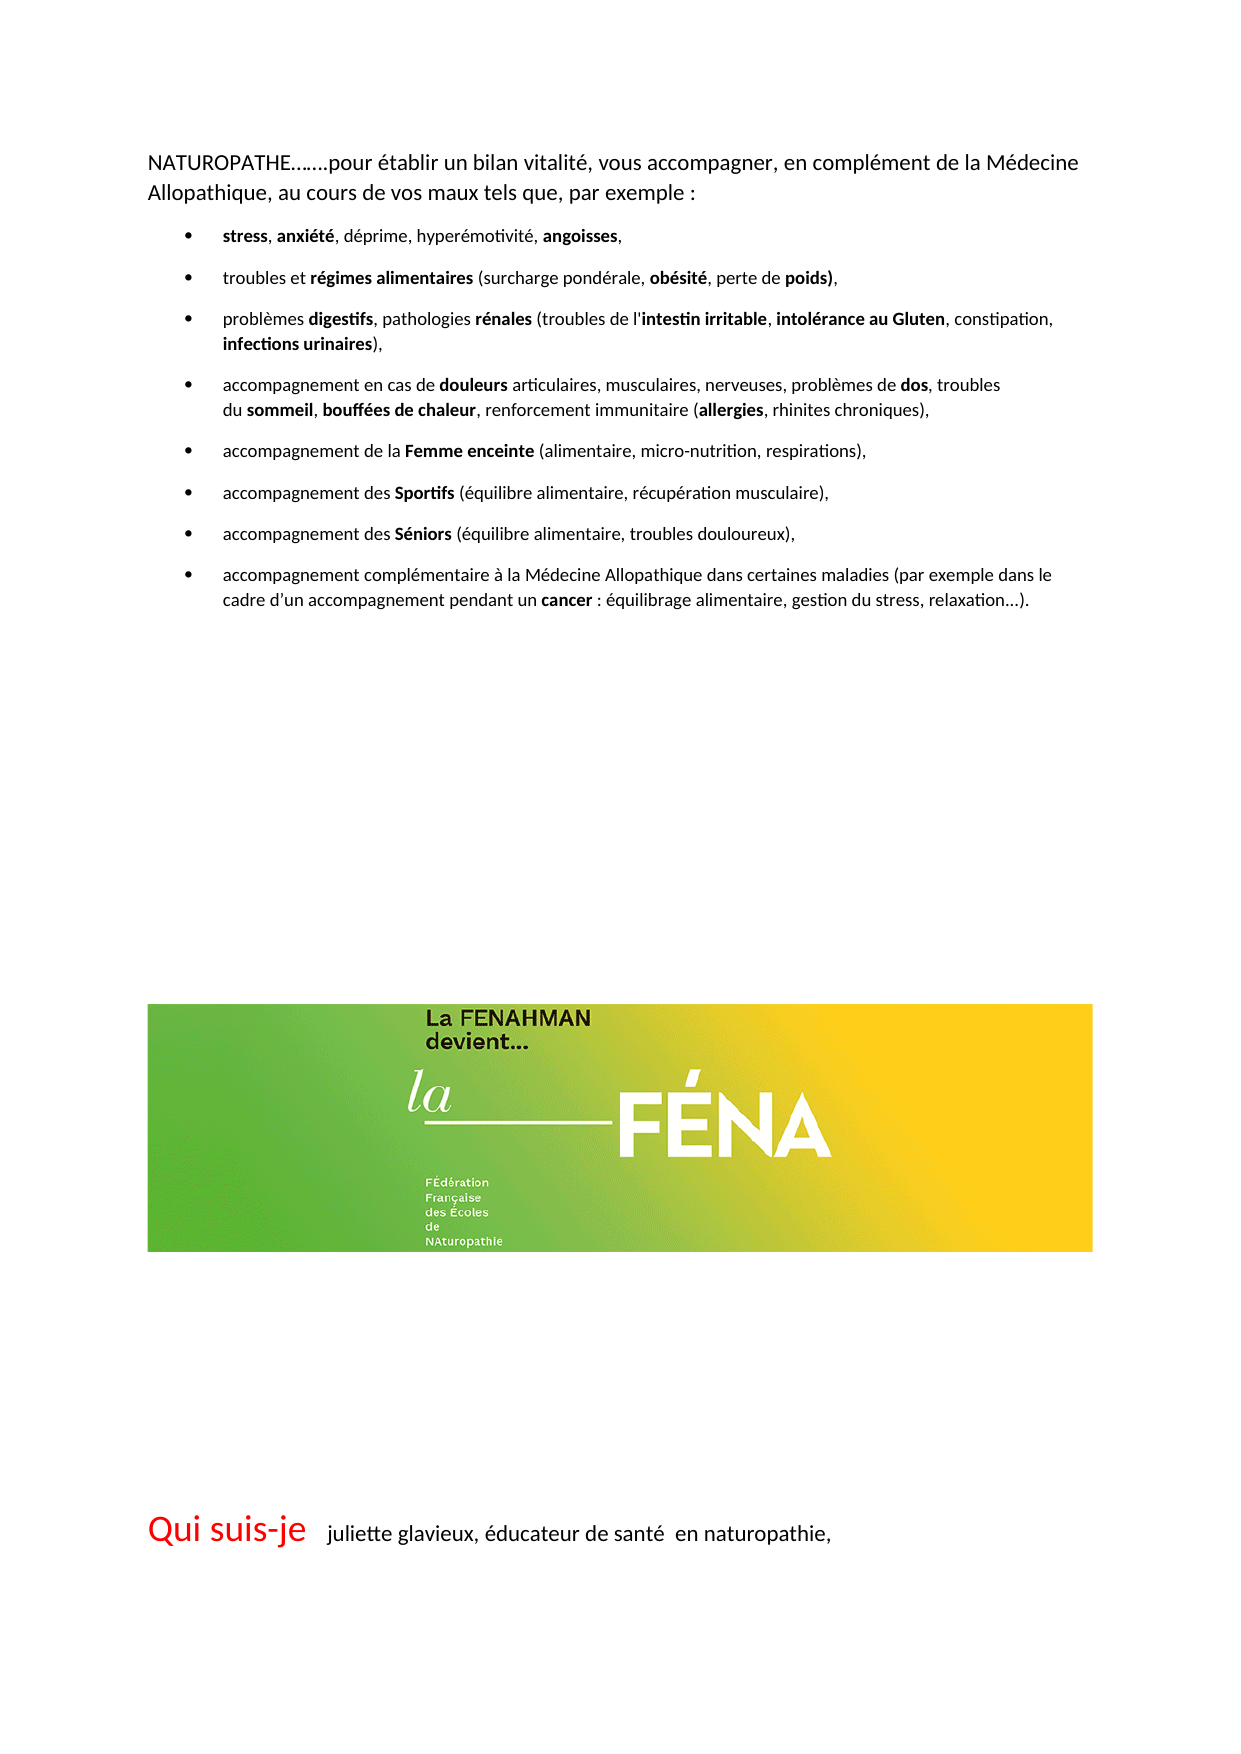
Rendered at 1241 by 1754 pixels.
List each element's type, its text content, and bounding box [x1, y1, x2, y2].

list stress, anxiété, déprime, hyperémotivité, angoisses, [185, 225, 1093, 248]
list accompagnement en cas de douleurs articulaires, musculaires, nerveuses, problèmes de dos, troubles du sommeil, bouffées de chaleur, renforcement immunitaire (allergies, rhinites chroniques), [185, 373, 1093, 421]
list accompagnement de la Femme enceinte (alimentaire, micro-nutrition, respirations), [185, 439, 1093, 462]
list accompagnement des Sportifs (équilibre alimentaire, récupération musculaire), [185, 481, 1093, 504]
picture [147, 1004, 1093, 1252]
text NATUROPATHE…….pour établir un bilan vitalité, vous accompagner, en complément de la Médecine Allopathique, au cours de vos maux tels que, par exemple : [148, 148, 1093, 206]
list accompagnement complémentaire à la Médecine Allopathique dans certaines maladies (par exemple dans le cadre d’un accompagnement pendant un cancer : équilibrage alimentaire, gestion du stress, relaxation...). [185, 563, 1093, 611]
list accompagnement des Séniors (équilibre alimentaire, troubles douloureux), [185, 522, 1093, 545]
list troubles et régimes alimentaires (surcharge pondérale, obésité, perte de poids), [185, 266, 1093, 289]
list problèmes digestifs, pathologies rénales (troubles de l'intestin irritable, intolérance au Gluten, constipation, infections urinaires), [185, 307, 1093, 355]
text Qui suis-je juliette glavieux, éducateur de santé en naturopathie, [148, 1505, 1093, 1551]
